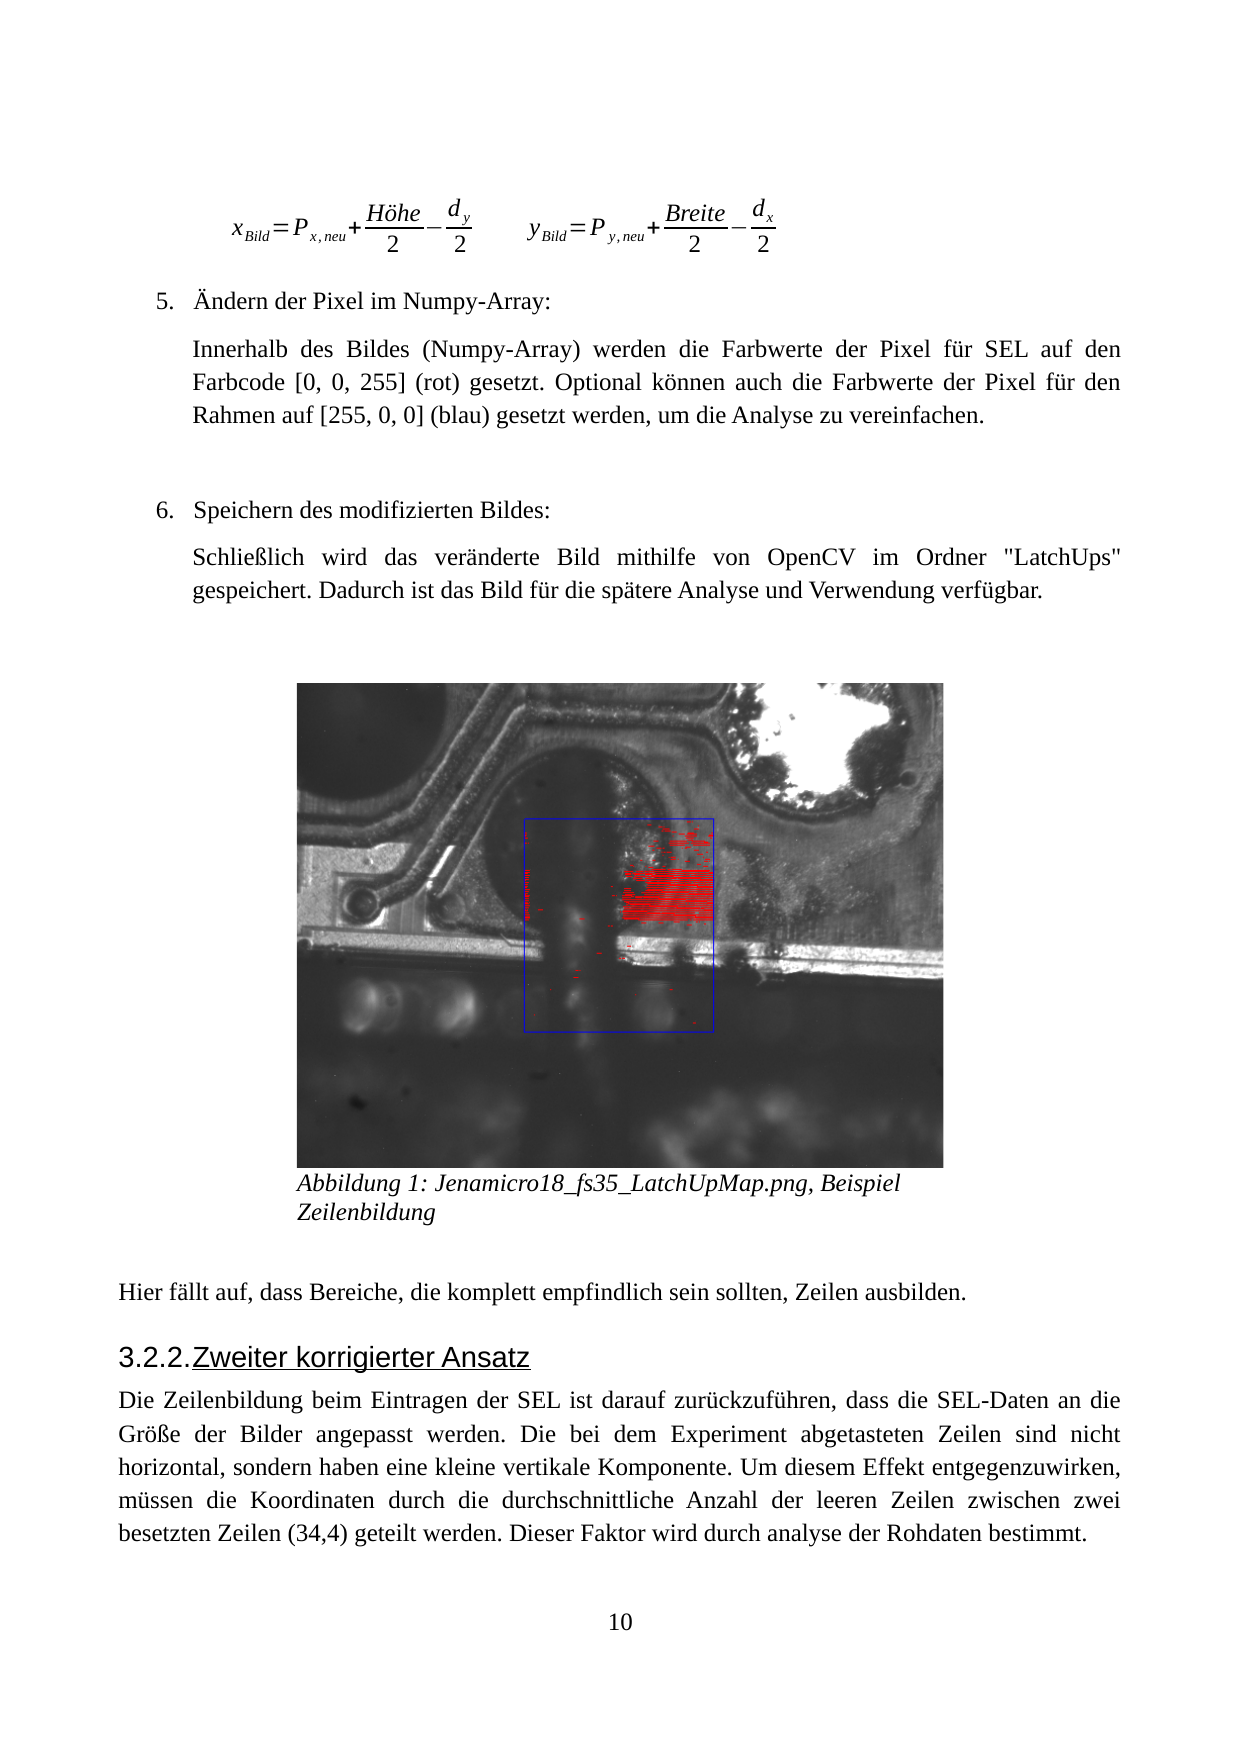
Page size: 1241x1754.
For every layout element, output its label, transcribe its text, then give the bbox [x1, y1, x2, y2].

text Innerhalb des Bildes (Numpy-Array) werden die Farbwerte der Pixel für SEL auf den Farbcode [0, 0, 255] (rot) gesetzt. Optional können auch die Farbwerte der Pixel für den Rahmen auf [255, 0, 0] (blau) gesetzt werden, um die Analyse zu vereinfachen. [192, 334, 1122, 428]
subtitle Zweiter korrigierter Ansatz [118, 1339, 1122, 1373]
picture [296, 683, 944, 1168]
text Schließlich wird das veränderte Bild mithilfe von OpenCV im Ordner "LatchUps" gespeichert. Dadurch ist das Bild für die spätere Analyse und Verwendung verfügbar. [192, 542, 1122, 604]
text Hier fällt auf, dass Bereiche, die komplett empfindlich sein sollten, Zeilen ausbilden. [118, 1277, 1122, 1306]
list Speichern des modifizierten Bildes: [156, 495, 1122, 524]
text Die Zeilenbildung beim Eintragen der SEL ist darauf zurückzuführen, dass die SEL-Daten an die Größe der Bilder angepasst werden. Die bei dem Experiment abgetasteten Zeilen sind nicht horizontal, sondern haben eine kleine vertikale Komponente. Um diesem Effekt entgegenzuwirken, müssen die Koordinaten durch die durchschnittliche Anzahl der leeren Zeilen zwischen zwei besetzten Zeilen (34,4) geteilt werden. Dieser Faktor wird durch analyse der Rohdaten bestimmt. [118, 1386, 1122, 1546]
text Abbildung 1: Jenamicro18_fs35_LatchUpMap.png, Beispiel Zeilenbildung [297, 1168, 943, 1226]
list Ändern der Pixel im Numpy-Array: [156, 286, 1122, 315]
